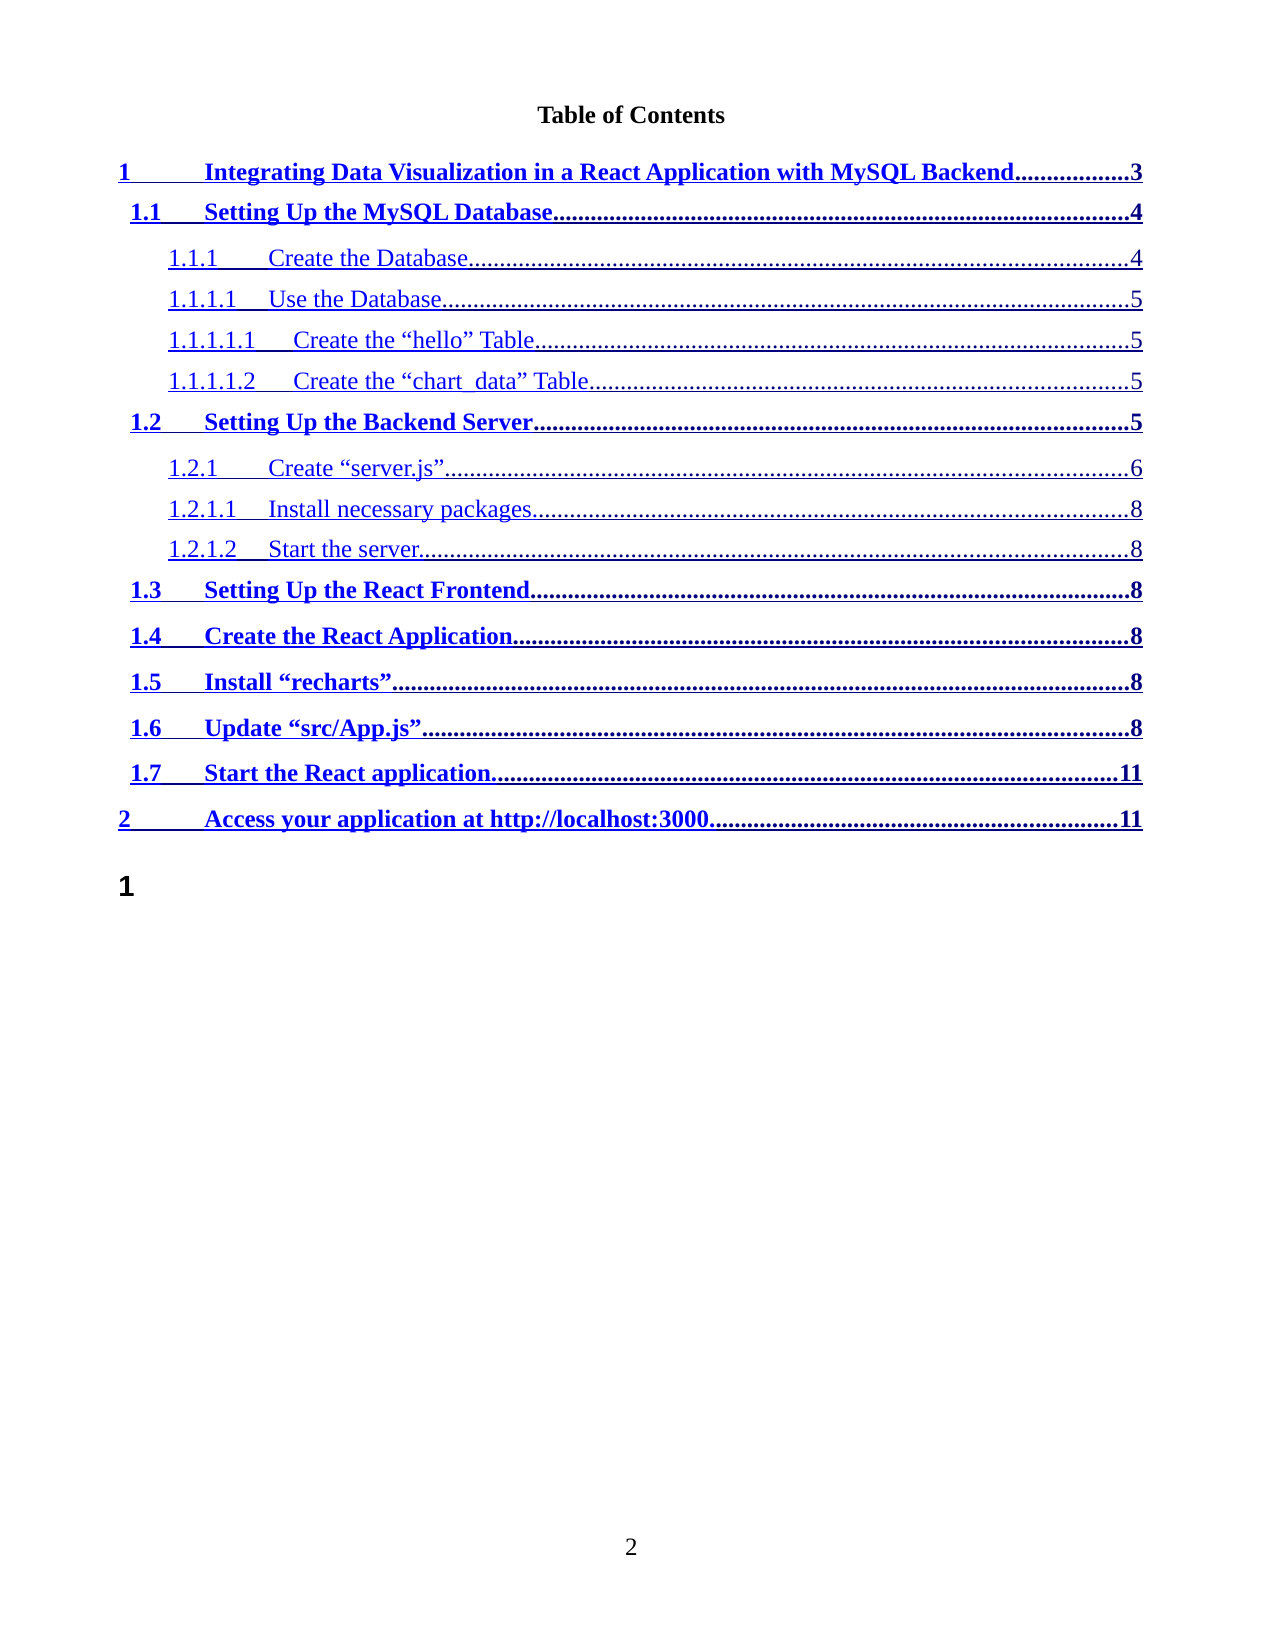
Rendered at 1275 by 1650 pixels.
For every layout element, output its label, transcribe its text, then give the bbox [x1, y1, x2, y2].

text 1.1.1.1.2 Create the “chart_data” Table 5 [168, 365, 1144, 396]
text 2 Access your application at http://localhost:3000. 11 [118, 803, 1144, 834]
text 1.2 Setting Up the Backend Server 5 [130, 406, 1144, 437]
text 1.3 Setting Up the React Frontend 8 [130, 574, 1144, 605]
subtitle Table of Contents [118, 100, 1144, 129]
text 1.2.1 Create “server.js” 6 [168, 452, 1144, 482]
text 1.1 Setting Up the MySQL Database 4 [130, 197, 1144, 227]
text 1.2.1.2 Start the server. 8 [168, 534, 1144, 564]
text 1.1.1.1 Use the Database 5 [168, 283, 1144, 314]
text 1.1.1.1.1 Create the “hello” Table 5 [168, 324, 1144, 355]
text 1.2.1.1 Install necessary packages. 8 [168, 493, 1144, 523]
text 1.1.1 Create the Database 4 [168, 242, 1144, 273]
text 1.4 Create the React Application 8 [130, 620, 1144, 651]
text 1.5 Install “recharts” 8 [130, 666, 1144, 697]
text 1.7 Start the React application. 11 [130, 757, 1144, 788]
text 1 Integrating Data Visualization in a React Application with MySQL Backend 3 [118, 156, 1144, 186]
text 1.6 Update “src/App.js” 8 [130, 712, 1144, 742]
